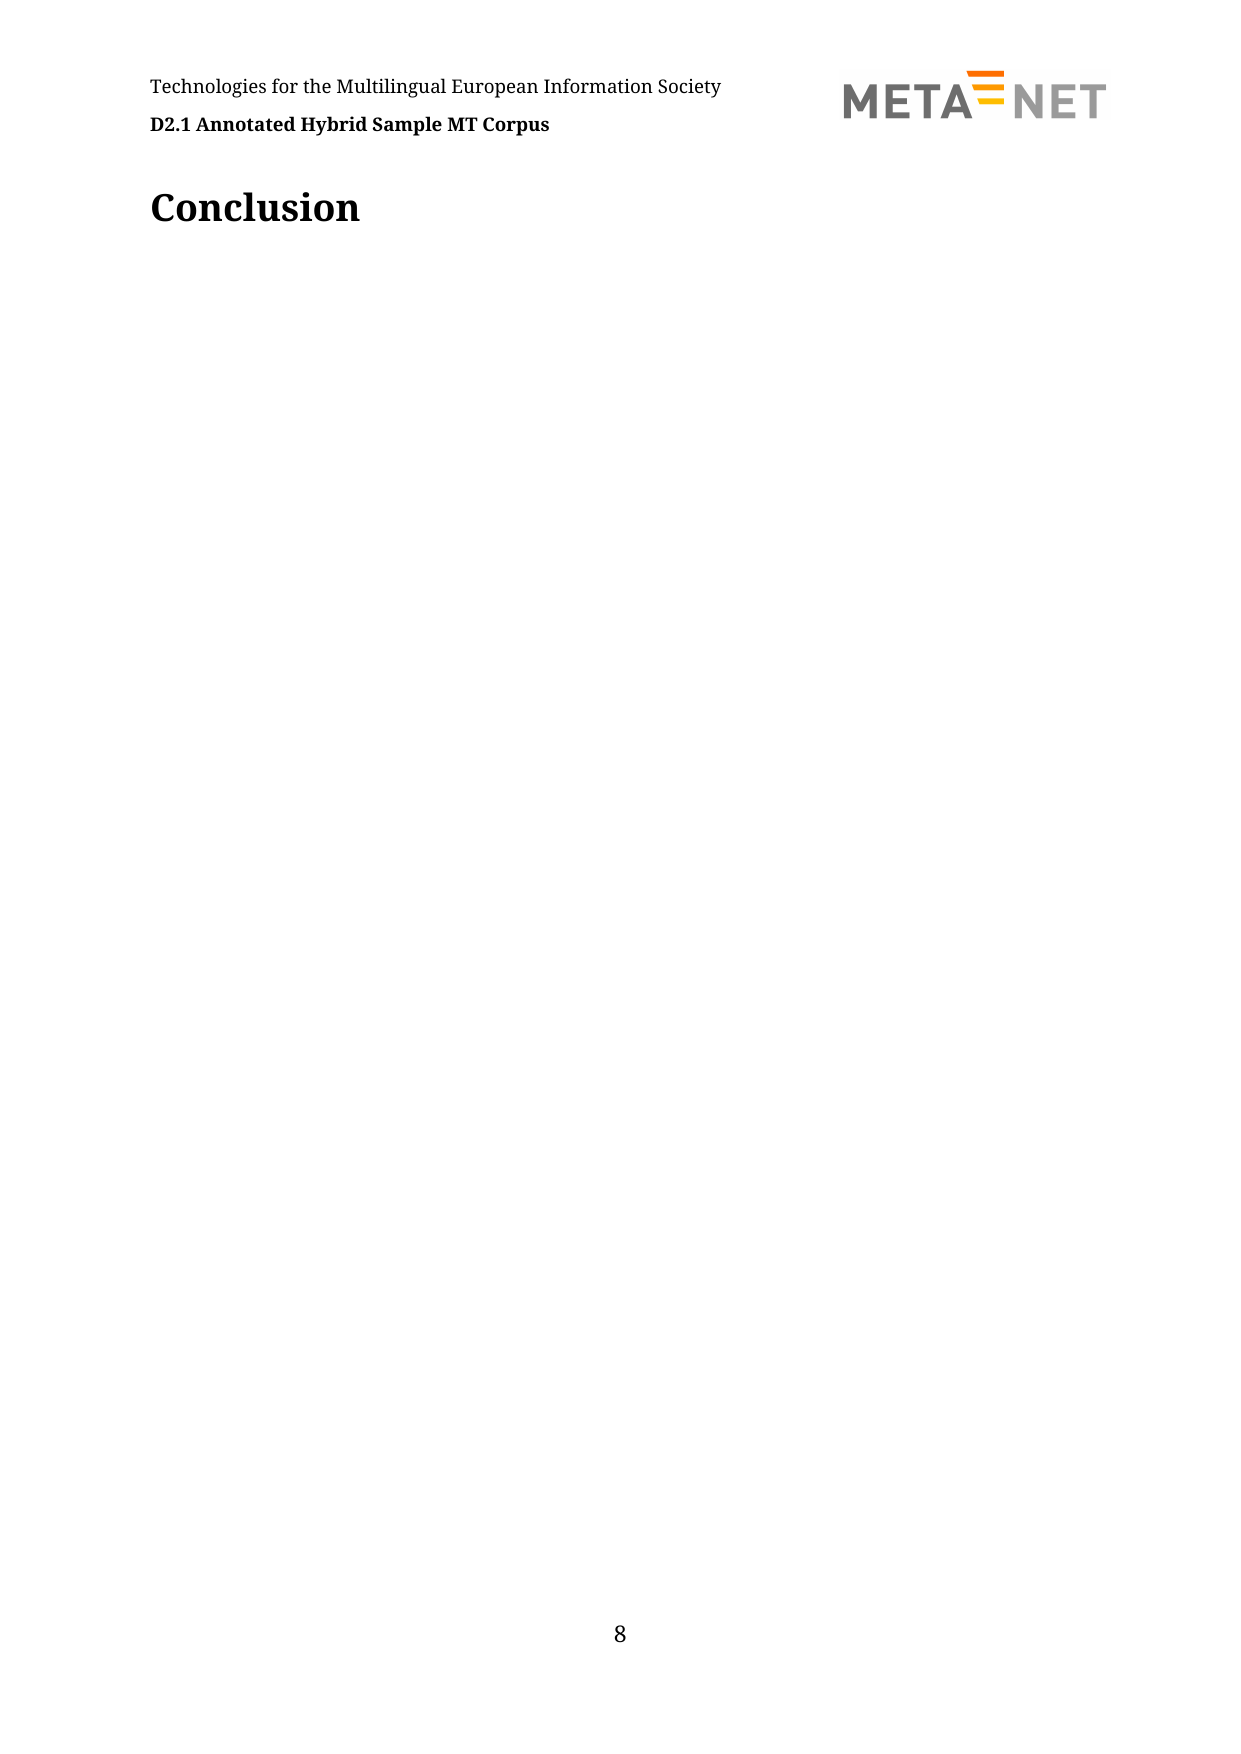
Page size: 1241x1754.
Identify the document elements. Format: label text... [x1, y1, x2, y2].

picture [839, 69, 1111, 120]
subtitle Conclusion [150, 181, 1090, 232]
